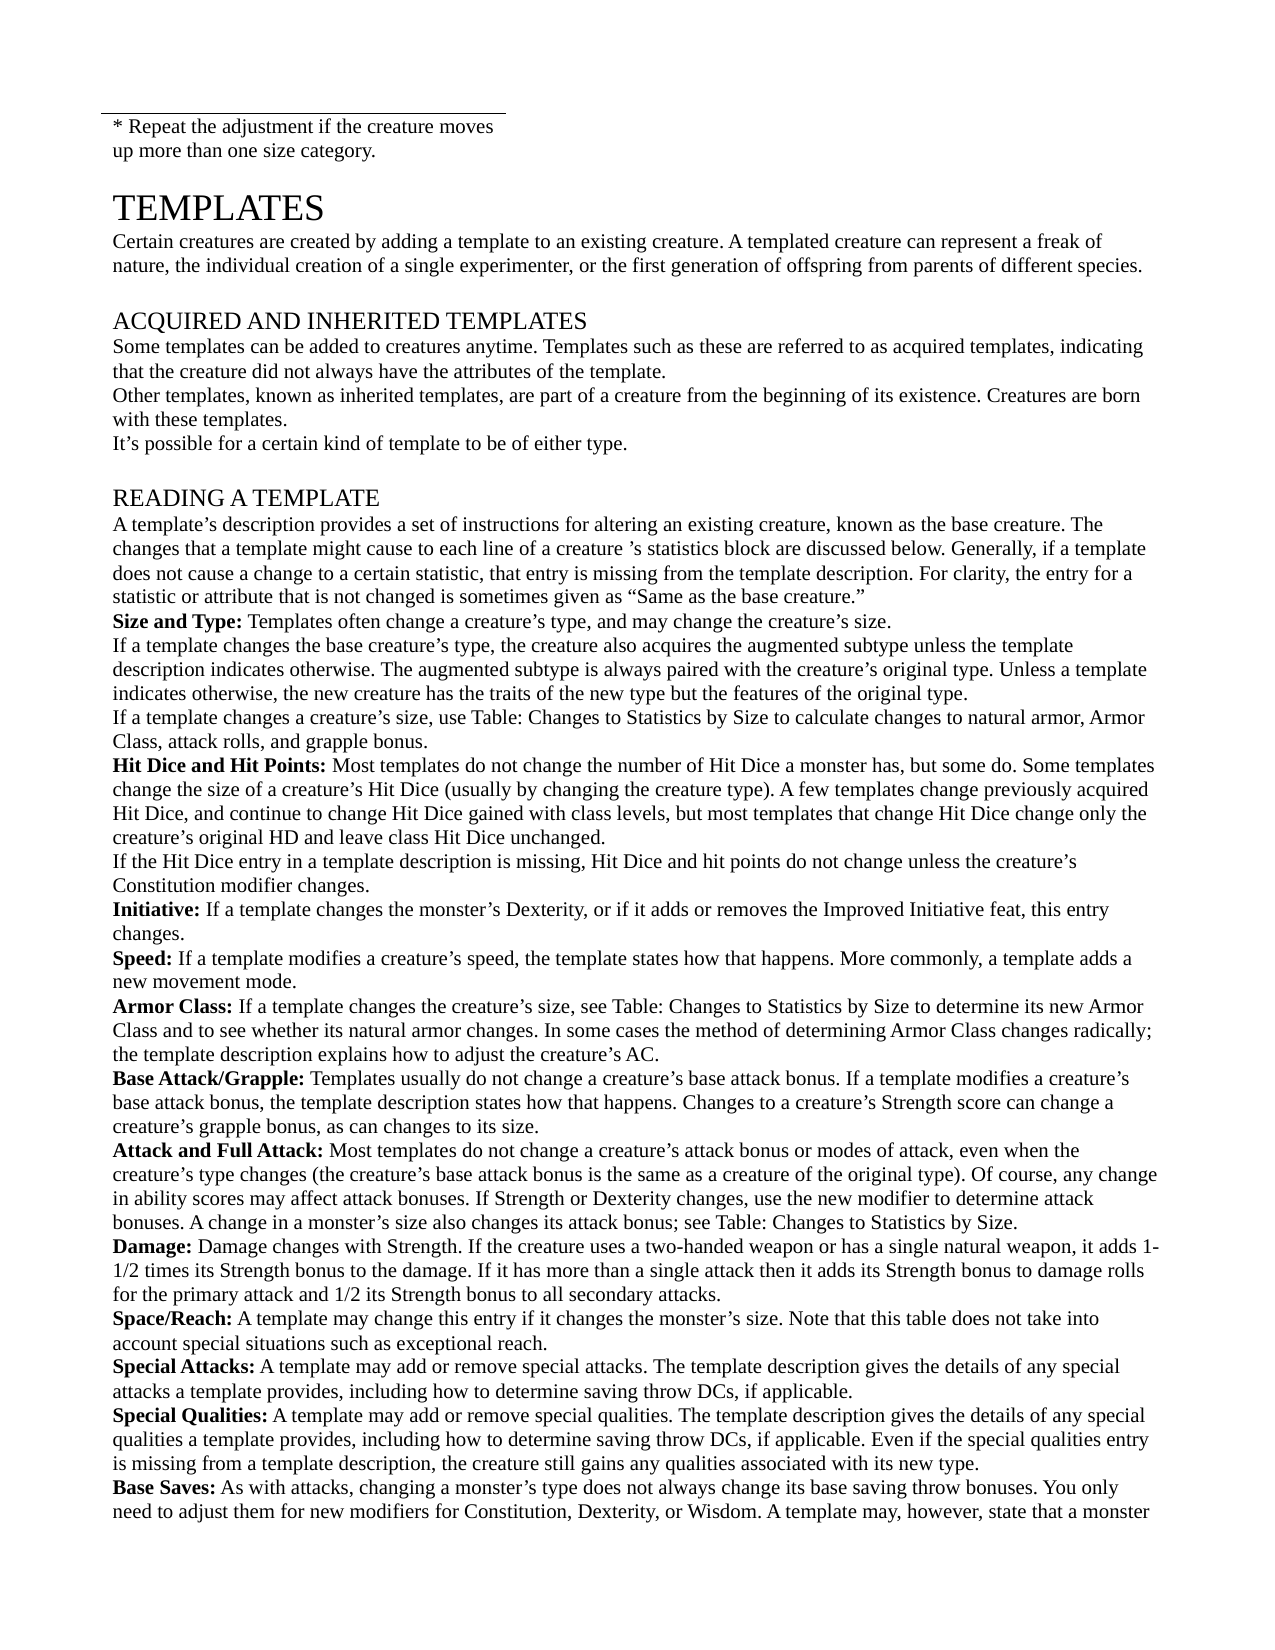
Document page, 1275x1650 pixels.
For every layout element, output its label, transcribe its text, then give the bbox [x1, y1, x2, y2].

text It’s possible for a certain kind of template to be of either type. [112, 431, 1162, 455]
text Other templates, known as inherited templates, are part of a creature from the beginning of its existence. Creatures are born with these templates. [112, 383, 1162, 431]
table_cell * Repeat the adjustment if the creature moves up more than one size category. [101, 114, 506, 162]
text If the Hit Dice entry in a template description is missing, Hit Dice and hit points do not change unless the creature’s Constitution modifier changes. [112, 849, 1162, 897]
text Base Attack/Grapple: Templates usually do not change a creature’s base attack bonus. If a template modifies a creature’s base attack bonus, the template description states how that happens. Changes to a creature’s Strength score can change a creature’s grapple bonus, as can changes to its size. [112, 1066, 1162, 1138]
text Initiative: If a template changes the monster’s Dexterity, or if it adds or removes the Improved Initiative feat, this entry changes. [112, 897, 1162, 945]
text Special Qualities: A template may add or remove special qualities. The template description gives the details of any special qualities a template provides, including how to determine saving throw DCs, if applicable. Even if the special qualities entry is missing from a template description, the creature still gains any qualities associated with its new type. [112, 1403, 1162, 1475]
text Special Attacks: A template may add or remove special attacks. The template description gives the details of any special attacks a template provides, including how to determine saving throw DCs, if applicable. [112, 1354, 1162, 1403]
text Size and Type: Templates often change a creature’s type, and may change the creature’s size. [112, 608, 1162, 633]
text If a template changes a creature’s size, use Table: Changes to Statistics by Size to calculate changes to natural armor, Armor Class, attack rolls, and grapple bonus. [112, 705, 1162, 753]
text Some templates can be added to creatures anytime. Templates such as these are referred to as acquired templates, indicating that the creature did not always have the attributes of the template. [112, 334, 1162, 383]
text Base Saves: As with attacks, changing a monster’s type does not always change its base saving throw bonuses. You only need to adjust them for new modifiers for Constitution, Dexterity, or Wisdom. A template may, however, state that a monster [112, 1475, 1162, 1523]
text Damage: Damage changes with Strength. If the creature uses a two-handed weapon or has a single natural weapon, it adds 1-1/2 times its Strength bonus to the damage. If it has more than a single attack then it adds its Strength bonus to damage rolls for the primary attack and 1/2 its Strength bonus to all secondary attacks. [112, 1234, 1162, 1306]
text Attack and Full Attack: Most templates do not change a creature’s attack bonus or modes of attack, even when the creature’s type changes (the creature’s base attack bonus is the same as a creature of the original type). Of course, any change in ability scores may affect attack bonuses. If Strength or Dexterity changes, use the new modifier to determine attack bonuses. A change in a monster’s size also changes its attack bonus; see Table: Changes to Statistics by Size. [112, 1138, 1162, 1234]
text A template’s description provides a set of instructions for altering an existing creature, known as the base creature. The changes that a template might cause to each line of a creature ’s statistics block are discussed below. Generally, if a template does not cause a change to a certain statistic, that entry is missing from the template description. For clarity, the entry for a statistic or attribute that is not changed is sometimes given as “Same as the base creature.” [112, 512, 1162, 608]
text Armor Class: If a template changes the creature’s size, see Table: Changes to Statistics by Size to determine its new Armor Class and to see whether its natural armor changes. In some cases the method of determining Armor Class changes radically; the template description explains how to adjust the creature’s AC. [112, 993, 1162, 1066]
text Hit Dice and Hit Points: Most templates do not change the number of Hit Dice a monster has, but some do. Some templates change the size of a creature’s Hit Dice (usually by changing the creature type). A few templates change previously acquired Hit Dice, and continue to change Hit Dice gained with class levels, but most templates that change Hit Dice change only the creature’s original HD and leave class Hit Dice unchanged. [112, 753, 1162, 849]
text READING A TEMPLATE [112, 483, 1162, 512]
text Certain creatures are created by adding a template to an existing creature. A templated creature can represent a freak of nature, the individual creation of a single experimenter, or the first generation of offspring from parents of different species. [112, 229, 1162, 277]
text If a template changes the base creature’s type, the creature also acquires the augmented subtype unless the template description indicates otherwise. The augmented subtype is always paired with the creature’s original type. Unless a template indicates otherwise, the new creature has the traits of the new type but the features of the original type. [112, 633, 1162, 705]
subtitle TEMPLATES [112, 186, 1162, 229]
text Space/Reach: A template may change this entry if it changes the monster’s size. Note that this table does not take into account special situations such as exceptional reach. [112, 1306, 1162, 1354]
text ACQUIRED AND INHERITED TEMPLATES [112, 306, 1162, 334]
text Speed: If a template modifies a creature’s speed, the template states how that happens. More commonly, a template adds a new movement mode. [112, 945, 1162, 993]
